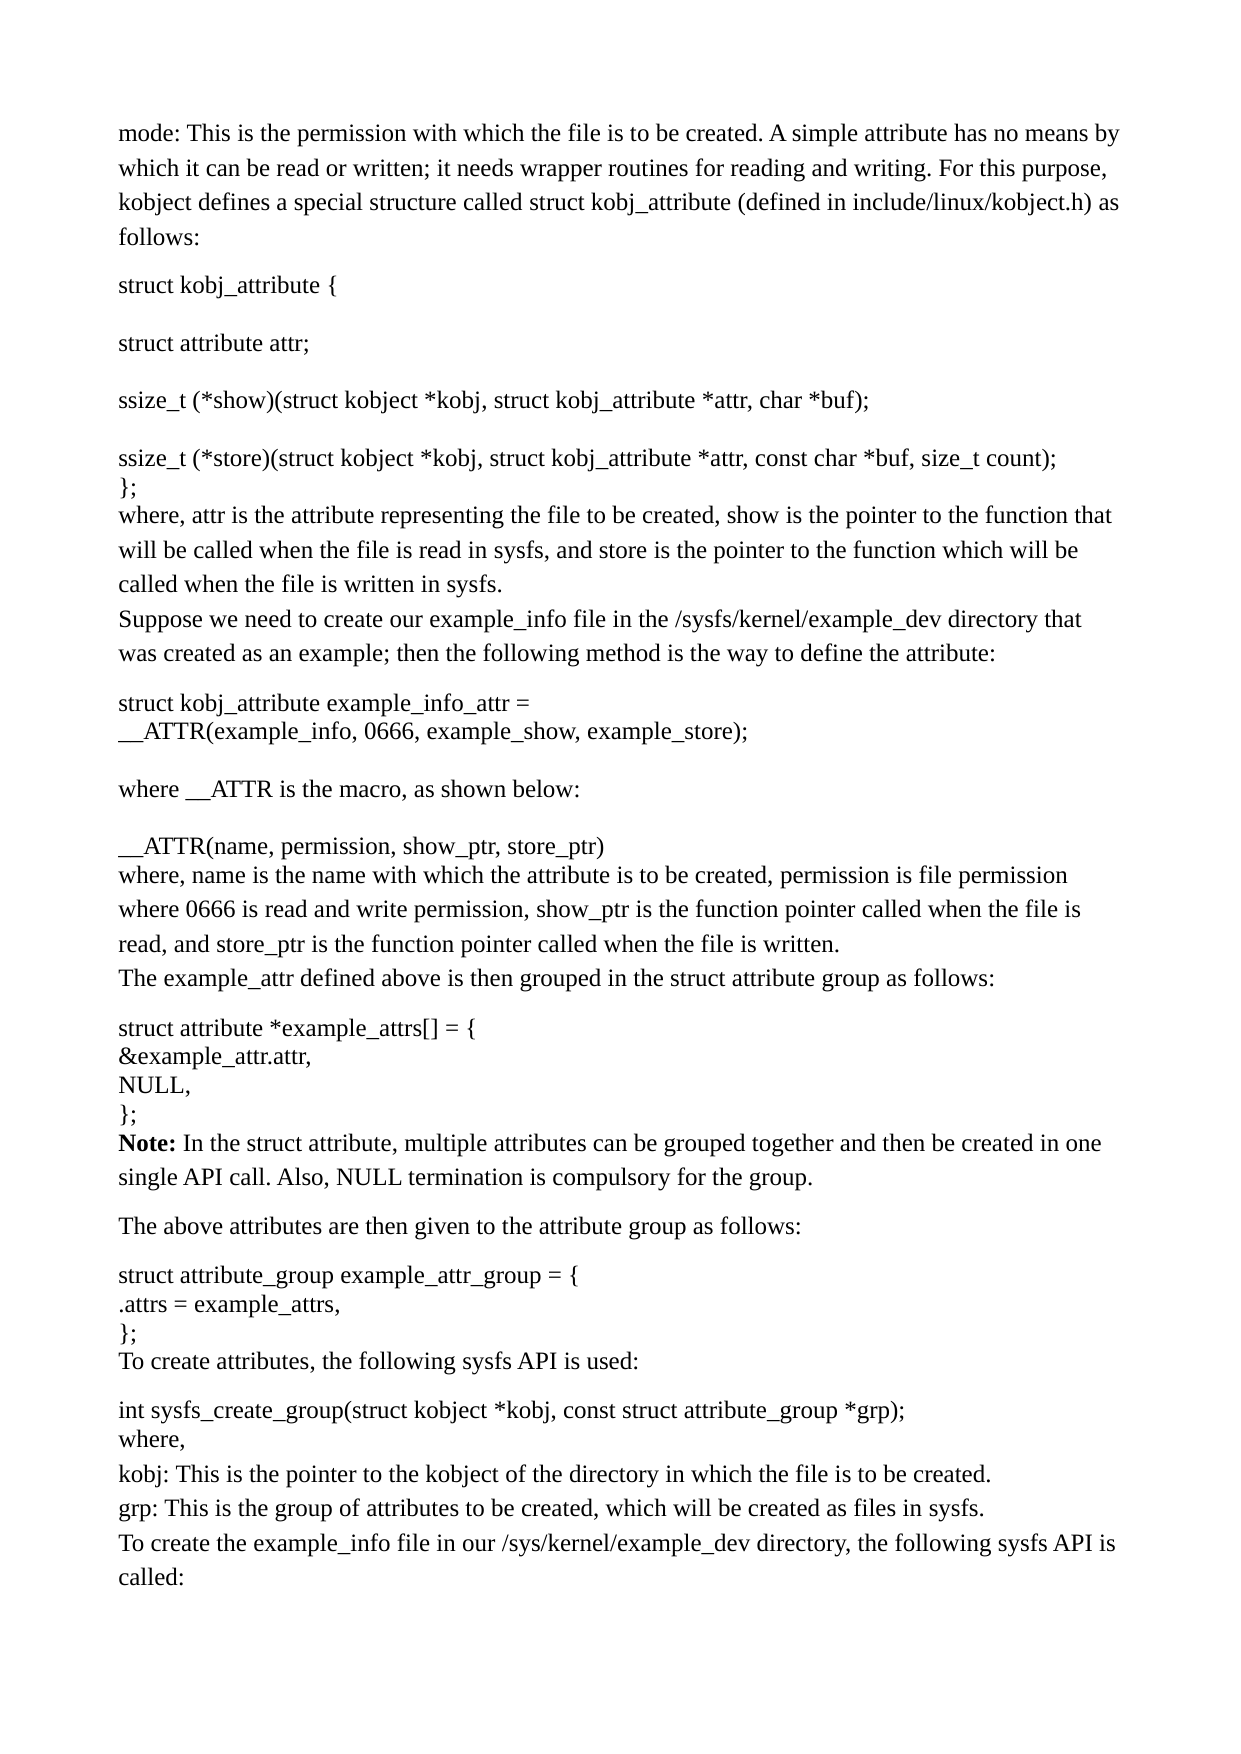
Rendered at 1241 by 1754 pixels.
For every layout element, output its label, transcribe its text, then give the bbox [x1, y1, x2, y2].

text where, attr is the attribute representing the file to be created, show is the pointer to the function that will be called when the file is read in sysfs, and store is the pointer to the function which will be called when the file is written in sysfs. Suppose we need to create our example_info file in the /sysfs/kernel/example_dev directory that was created as an example; then the following method is the way to define the attribute: [118, 501, 1122, 667]
table_header struct attribute *example_attrs[] = { &example_attr.attr, NULL, }; [118, 1013, 680, 1128]
text where, name is the name with which the attribute is to be created, permission is file permission where 0666 is read and write permission, show_ptr is the function pointer called when the file is read, and store_ptr is the function pointer called when the file is written. The example_attr defined above is then grouped in the struct attribute group as follows: [118, 860, 1122, 992]
table_header struct kobj_attribute { struct attribute attr; ssize_t (*show)(struct kobject *kobj, struct kobj_attribute *attr, char *buf); ssize_t (*store)(struct kobject *kobj, struct kobj_attribute *attr, const char *buf, size_t count); }; [118, 271, 1122, 501]
text Note: In the struct attribute, multiple attributes can be grouped together and then be created in one single API call. Also, NULL termination is compulsory for the group. [118, 1128, 1122, 1191]
table_header int sysfs_create_group(struct kobject *kobj, const struct attribute_group *grp); [118, 1396, 1122, 1424]
text To create attributes, the following sysfs API is used: [118, 1346, 1122, 1375]
text mode: This is the permission with which the file is to be created. A simple attribute has no means by which it can be read or written; it needs wrapper routines for reading and writing. For this purpose, kobject defines a special structure called struct kobj_attribute (defined in include/linux/kobject.h) as follows: [118, 118, 1122, 250]
table_header struct kobj_attribute example_info_attr = __ATTR(example_info, 0666, example_show, example_store); where __ATTR is the macro, as shown below: __ATTR(name, permission, show_ptr, store_ptr) [118, 688, 970, 860]
text The above attributes are then given to the attribute group as follows: [118, 1211, 1122, 1240]
table_header struct attribute_group example_attr_group = { .attrs = example_attrs, }; [118, 1260, 803, 1346]
text where, kobj: This is the pointer to the kobject of the directory in which the file is to be created. grp: This is the group of attributes to be created, which will be created as files in sysfs. To create the example_info file in our /sys/kernel/example_dev directory, the following sysfs API is called: [118, 1424, 1122, 1591]
